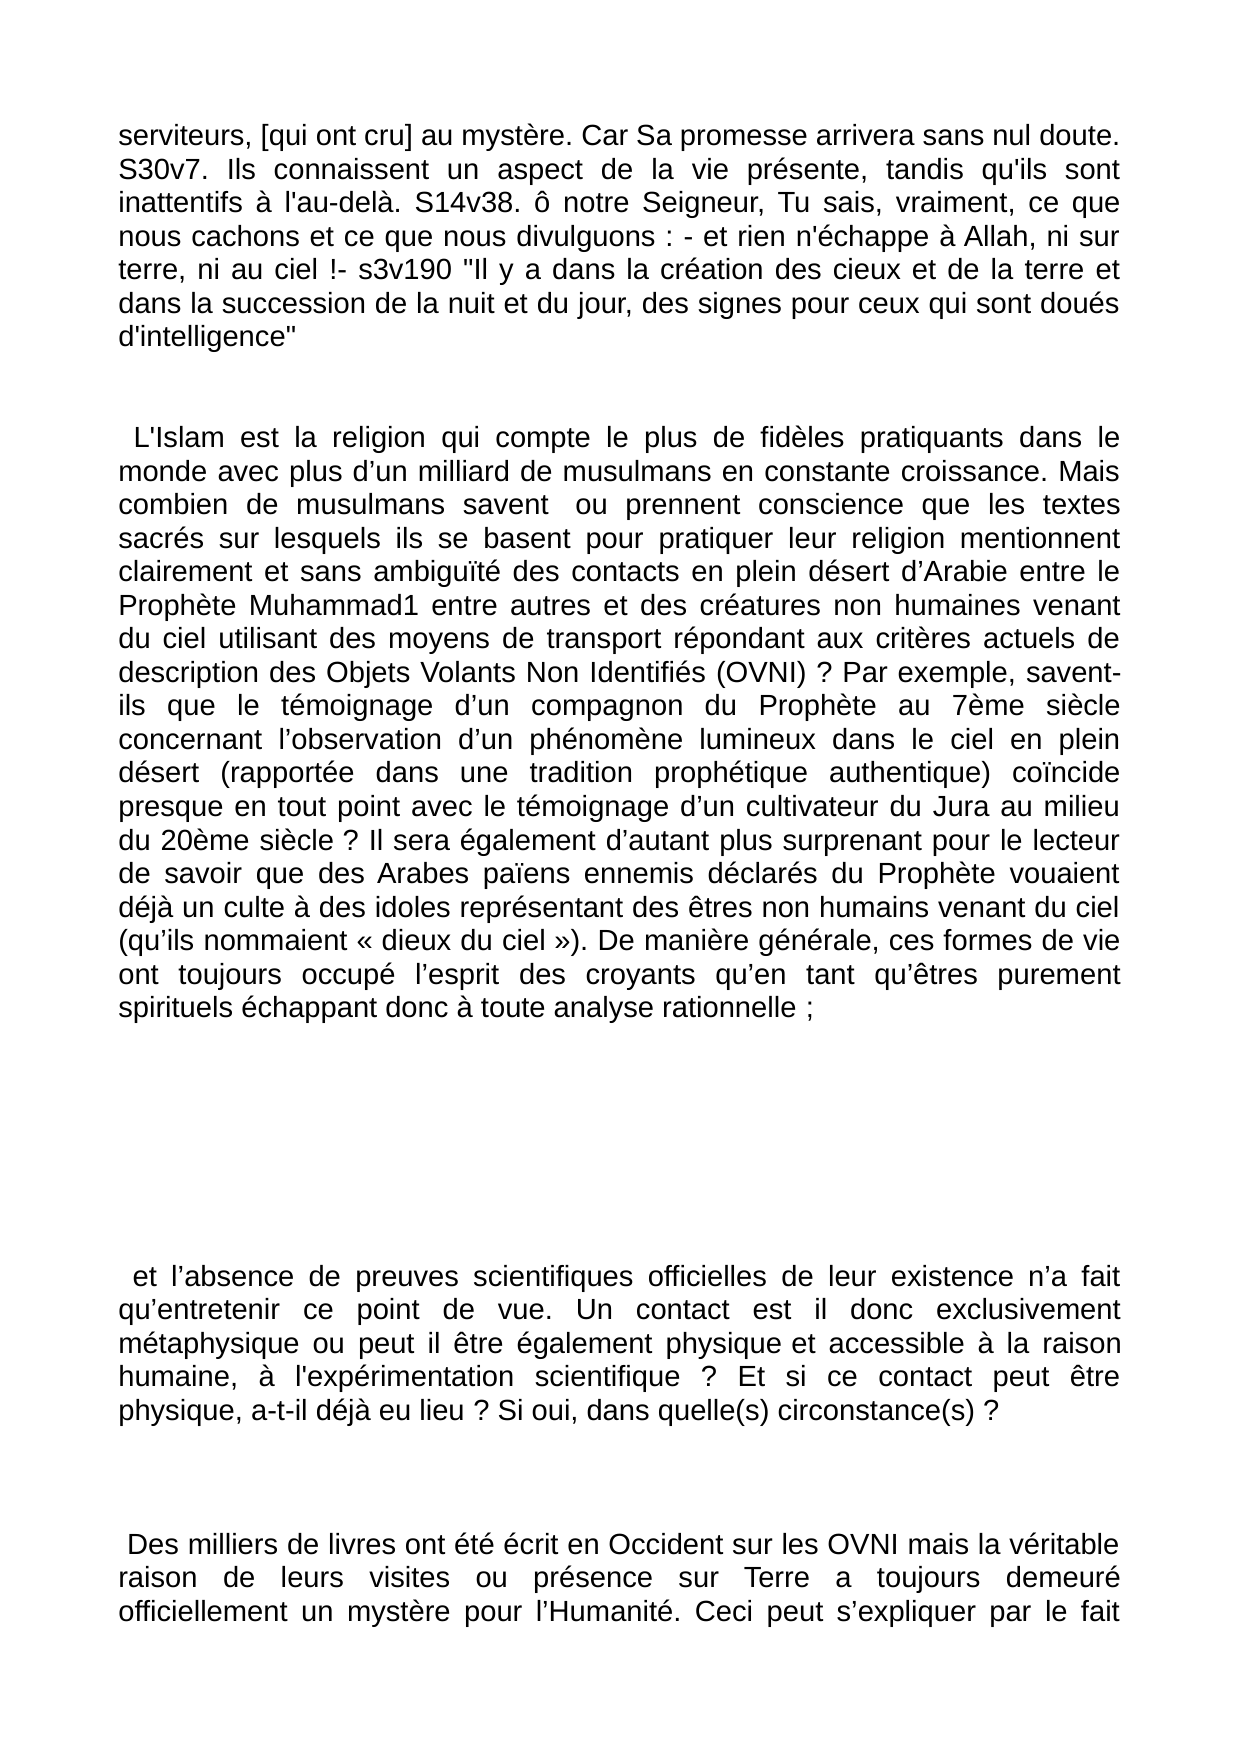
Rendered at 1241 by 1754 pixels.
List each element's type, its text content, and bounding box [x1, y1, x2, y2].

text et l’absence de preuves scientifiques officielles de leur existence n’a fait qu’entretenir ce point de vue. Un contact est il donc exclusivement métaphysique ou peut il être également physique et accessible à la raison humaine, à l'expérimentation scientifique ? Et si ce contact peut être physique, a-t-il déjà eu lieu ? Si oui, dans quelle(s) circonstance(s) ? [118, 1258, 1122, 1426]
text serviteurs, [qui ont cru] au mystère. Car Sa promesse arrivera sans nul doute. S30v7. Ils connaissent un aspect de la vie présente, tandis qu'ils sont inattentifs à l'au-delà. S14v38. ô notre Seigneur, Tu sais, vraiment, ce que nous cachons et ce que nous divulguons : - et rien n'échappe à Allah, ni sur terre, ni au ciel !- s3v190 "Il y a dans la création des cieux et de la terre et dans la succession de la nuit et du jour, des signes pour ceux qui sont doués d'intelligence" [118, 118, 1122, 353]
text L'Islam est la religion qui compte le plus de fidèles pratiquants dans le monde avec plus d’un milliard de musulmans en constante croissance. Mais combien de musulmans savent ou prennent conscience que les textes sacrés sur lesquels ils se basent pour pratiquer leur religion mentionnent clairement et sans ambiguïté des contacts en plein désert d’Arabie entre le Prophète Muhammad1 entre autres et des créatures non humaines venant du ciel utilisant des moyens de transport répondant aux critères actuels de description des Objets Volants Non Identifiés (OVNI) ? Par exemple, savent-ils que le témoignage d’un compagnon du Prophète au 7ème siècle concernant l’observation d’un phénomène lumineux dans le ciel en plein désert (rapportée dans une tradition prophétique authentique) coïncide presque en tout point avec le témoignage d’un cultivateur du Jura au milieu du 20ème siècle ? Il sera également d’autant plus surprenant pour le lecteur de savoir que des Arabes païens ennemis déclarés du Prophète vouaient déjà un culte à des idoles représentant des êtres non humains venant du ciel (qu’ils nommaient « dieux du ciel »). De manière générale, ces formes de vie ont toujours occupé l’esprit des croyants qu’en tant qu’êtres purement spirituels échappant donc à toute analyse rationnelle ; [118, 420, 1122, 1024]
